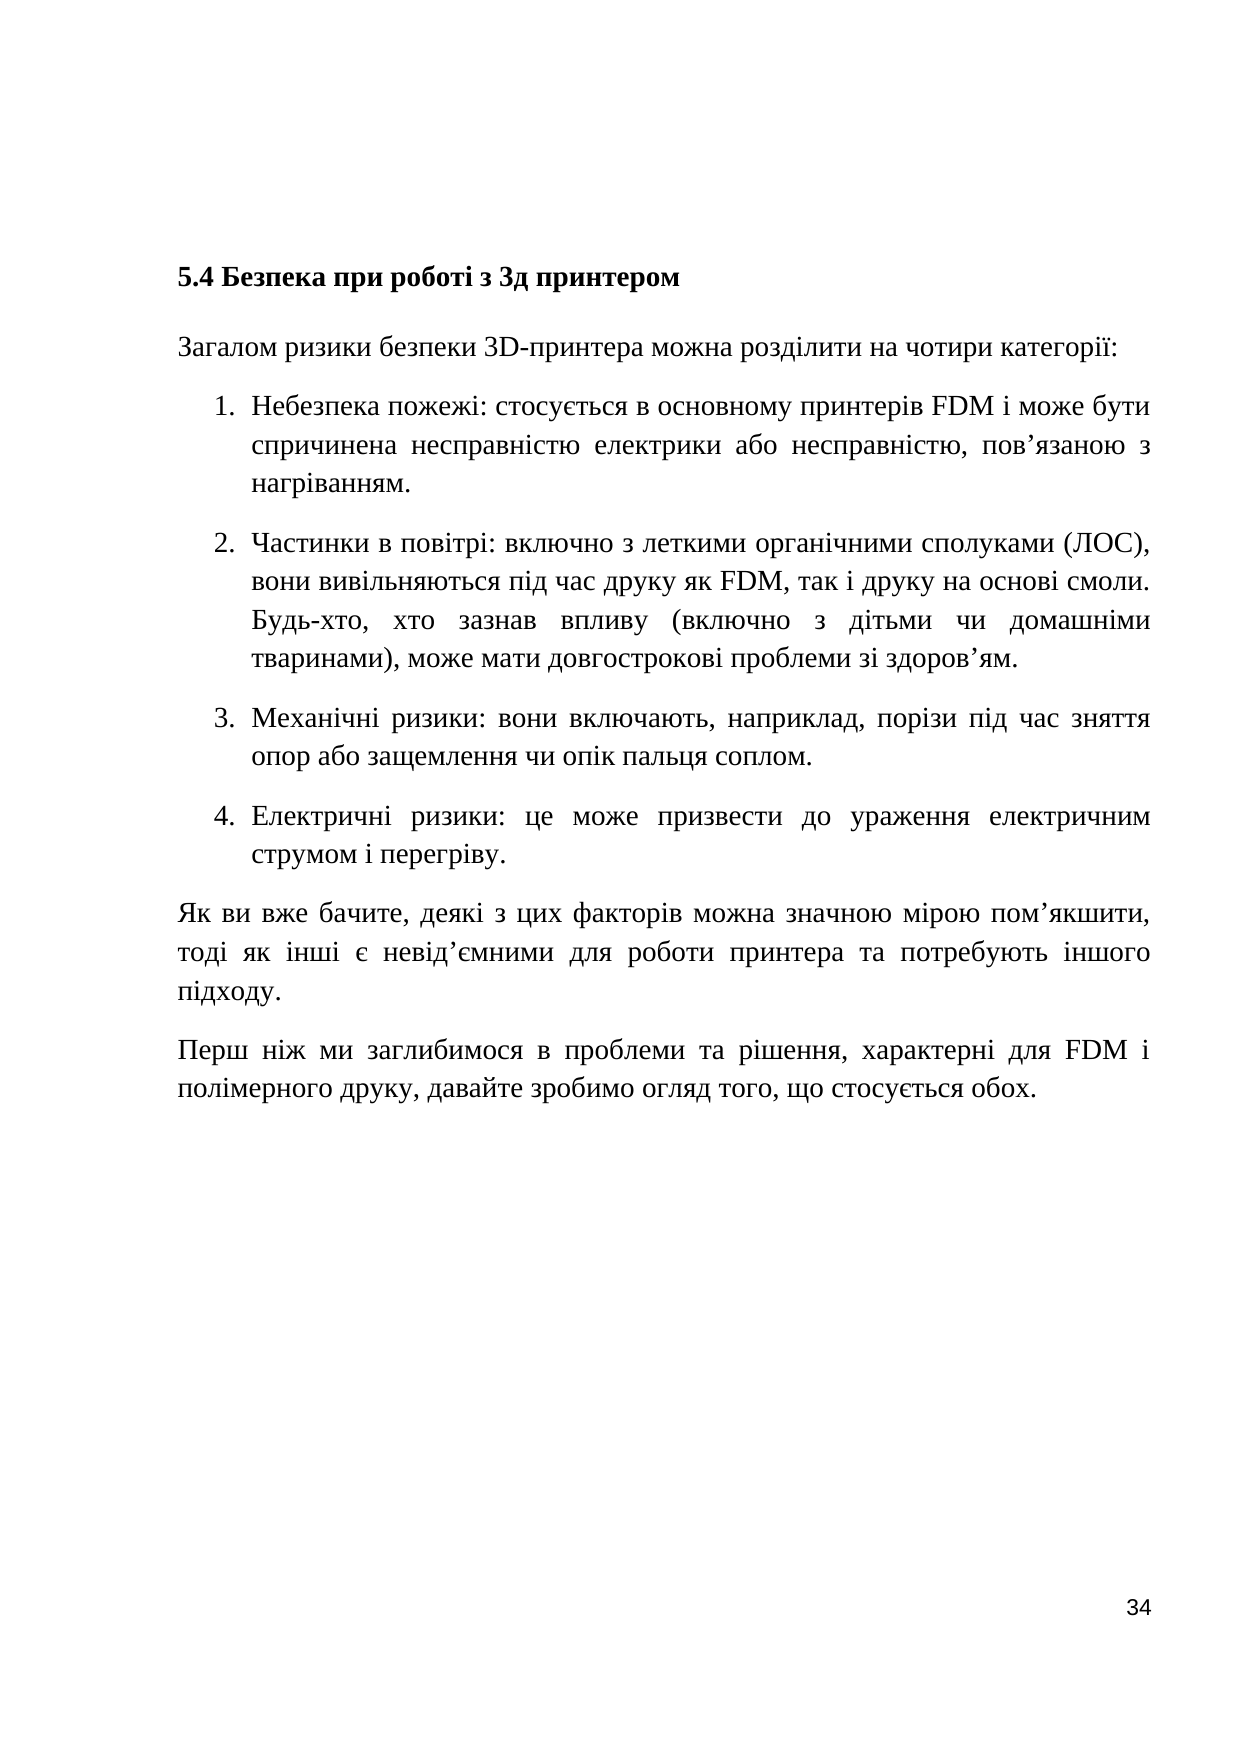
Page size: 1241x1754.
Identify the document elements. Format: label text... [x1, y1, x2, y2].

text Перш ніж ми заглибимося в проблеми та рішення, характерні для FDM і полімерного друку, давайте зробимо огляд того, що стосується обох. [177, 1032, 1152, 1104]
text 5.4 Безпека при роботі з 3д принтером [177, 259, 1152, 293]
text Загалом ризики безпеки 3D-принтера можна розділити на чотири категорії: [177, 329, 1152, 362]
list Механічні ризики: вони включають, наприклад, порізи під час зняття опор або защемлення чи опік пальця соплом. [213, 700, 1152, 772]
list Небезпека пожежі: стосується в основному принтерів FDM і може бути спричинена несправністю електрики або несправністю, пов’язаною з нагріванням. [213, 388, 1152, 499]
text Як ви вже бачите, деякі з цих факторів можна значною мірою пом’якшити, тоді як інші є невід’ємними для роботи принтера та потребують іншого підходу. [177, 896, 1152, 1006]
list Частинки в повітрі: включно з леткими органічними сполуками (ЛОС), вони вивільняються під час друку як FDM, так і друку на основі смоли. Будь-хто, хто зазнав впливу (включно з дітьми чи домашніми тваринами), може мати довгострокові проблеми зі здоров’ям. [213, 525, 1152, 674]
list Електричні ризики: це може призвести до ураження електричним струмом і перегріву. [213, 798, 1152, 870]
